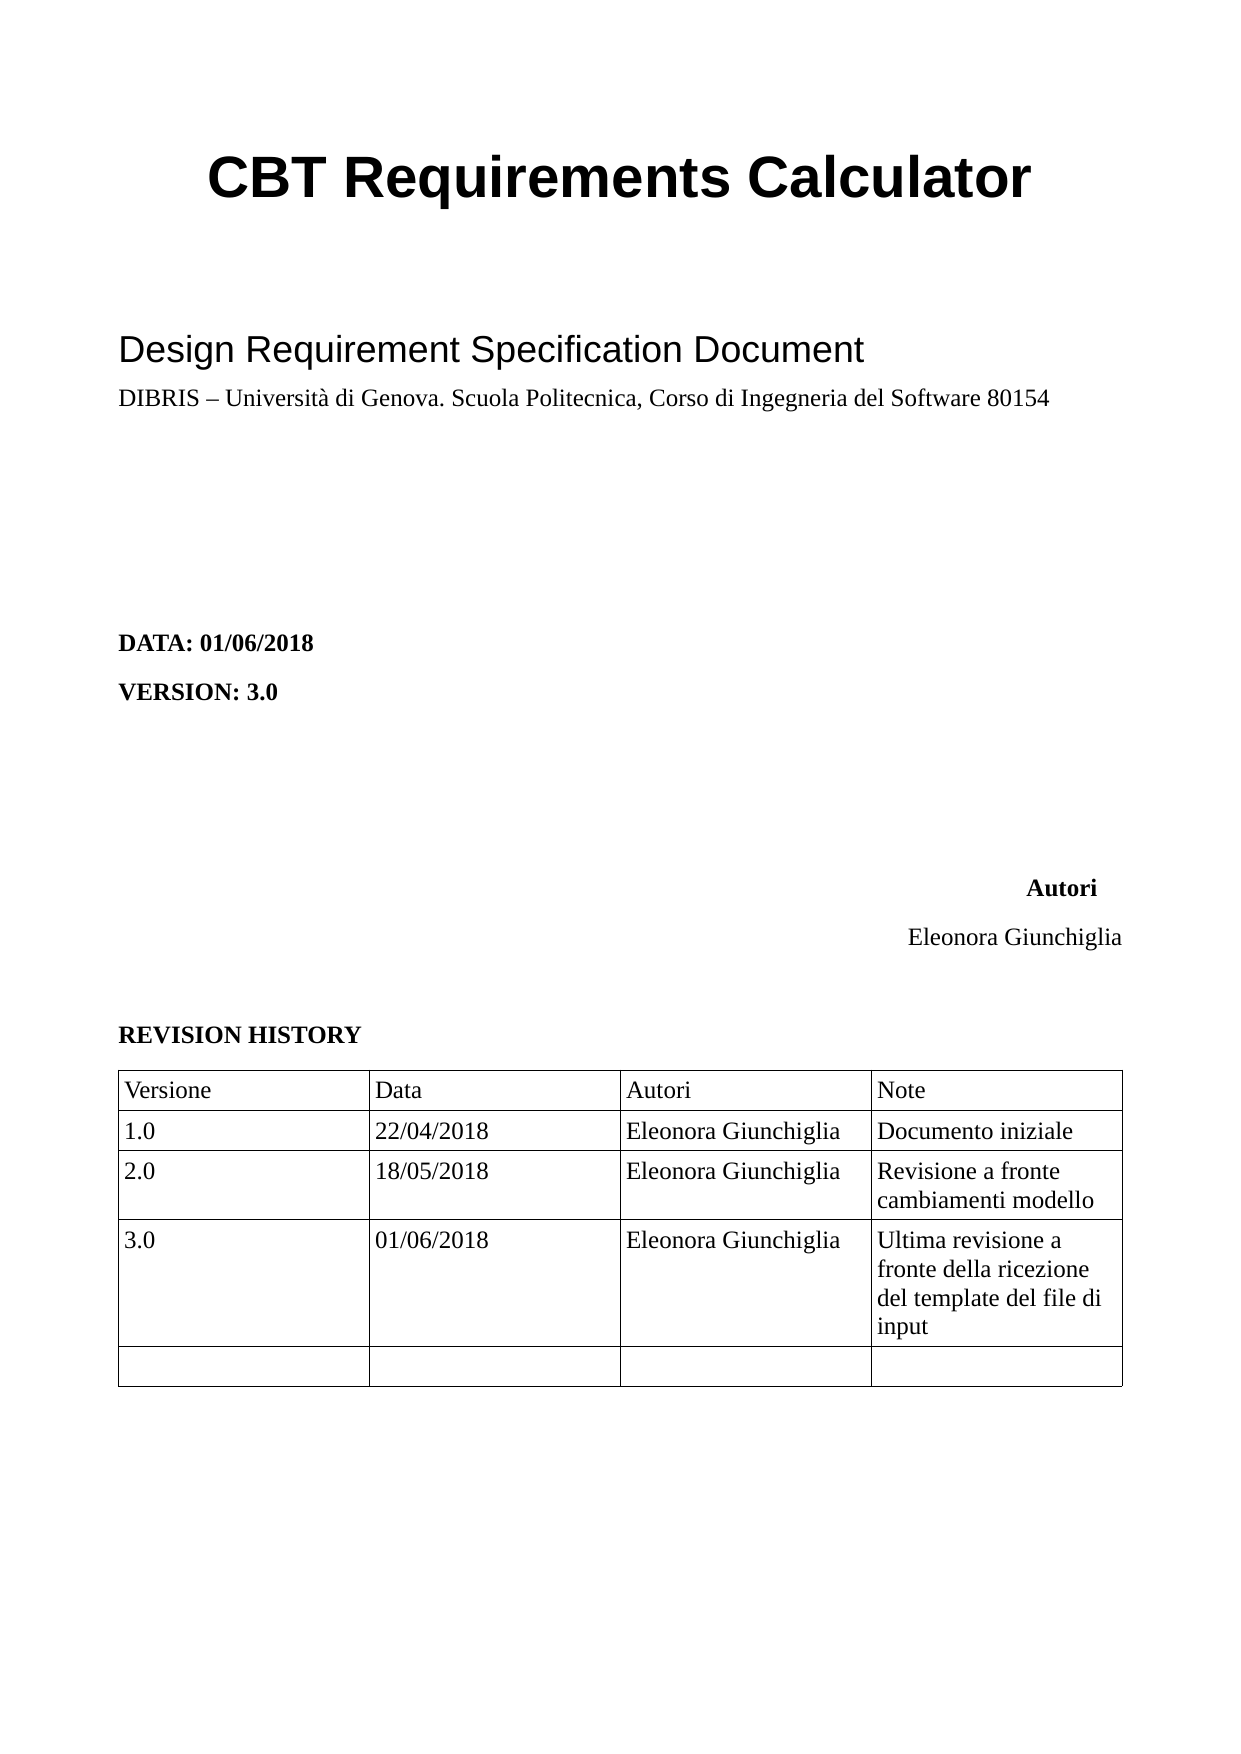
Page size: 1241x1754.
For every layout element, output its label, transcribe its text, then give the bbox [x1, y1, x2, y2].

table_header Versione [119, 1071, 369, 1110]
table_cell Eleonora Giunchiglia [621, 1151, 871, 1219]
table_cell Revisione a fronte cambiamenti modello [872, 1151, 1122, 1219]
table_header Data [370, 1071, 620, 1110]
subtitle Design Requirement Specification Document [118, 327, 1122, 370]
table_cell [872, 1347, 1122, 1386]
table_cell Eleonora Giunchiglia [621, 1111, 871, 1150]
text DATA: 01/06/2018 [118, 628, 1122, 657]
text REVISION HISTORY [118, 1021, 1122, 1049]
table_cell [370, 1347, 620, 1386]
table_cell Ultima revisione a fronte della ricezione del template del file di input [872, 1220, 1122, 1346]
table_cell 1.0 [119, 1111, 369, 1150]
table_cell Eleonora Giunchiglia [621, 1220, 871, 1346]
text VERSION: 3.0 [118, 677, 1122, 706]
table_cell 2.0 [119, 1151, 369, 1219]
title CBT Requirements Calculator [118, 143, 1122, 210]
table_cell 22/04/2018 [370, 1111, 620, 1150]
table_header Note [872, 1071, 1122, 1110]
table_cell [621, 1347, 871, 1386]
table_cell [119, 1347, 369, 1386]
table_cell 01/06/2018 [370, 1220, 620, 1346]
table_cell Documento iniziale [872, 1111, 1122, 1150]
table_cell 3.0 [119, 1220, 369, 1346]
text Autori [118, 873, 1122, 902]
table_cell 18/05/2018 [370, 1151, 620, 1219]
text DIBRIS – Università di Genova. Scuola Politecnica, Corso di Ingegneria del Software 80154 [118, 383, 1122, 411]
table_header Autori [621, 1071, 871, 1110]
text Eleonora Giunchiglia [118, 922, 1122, 951]
